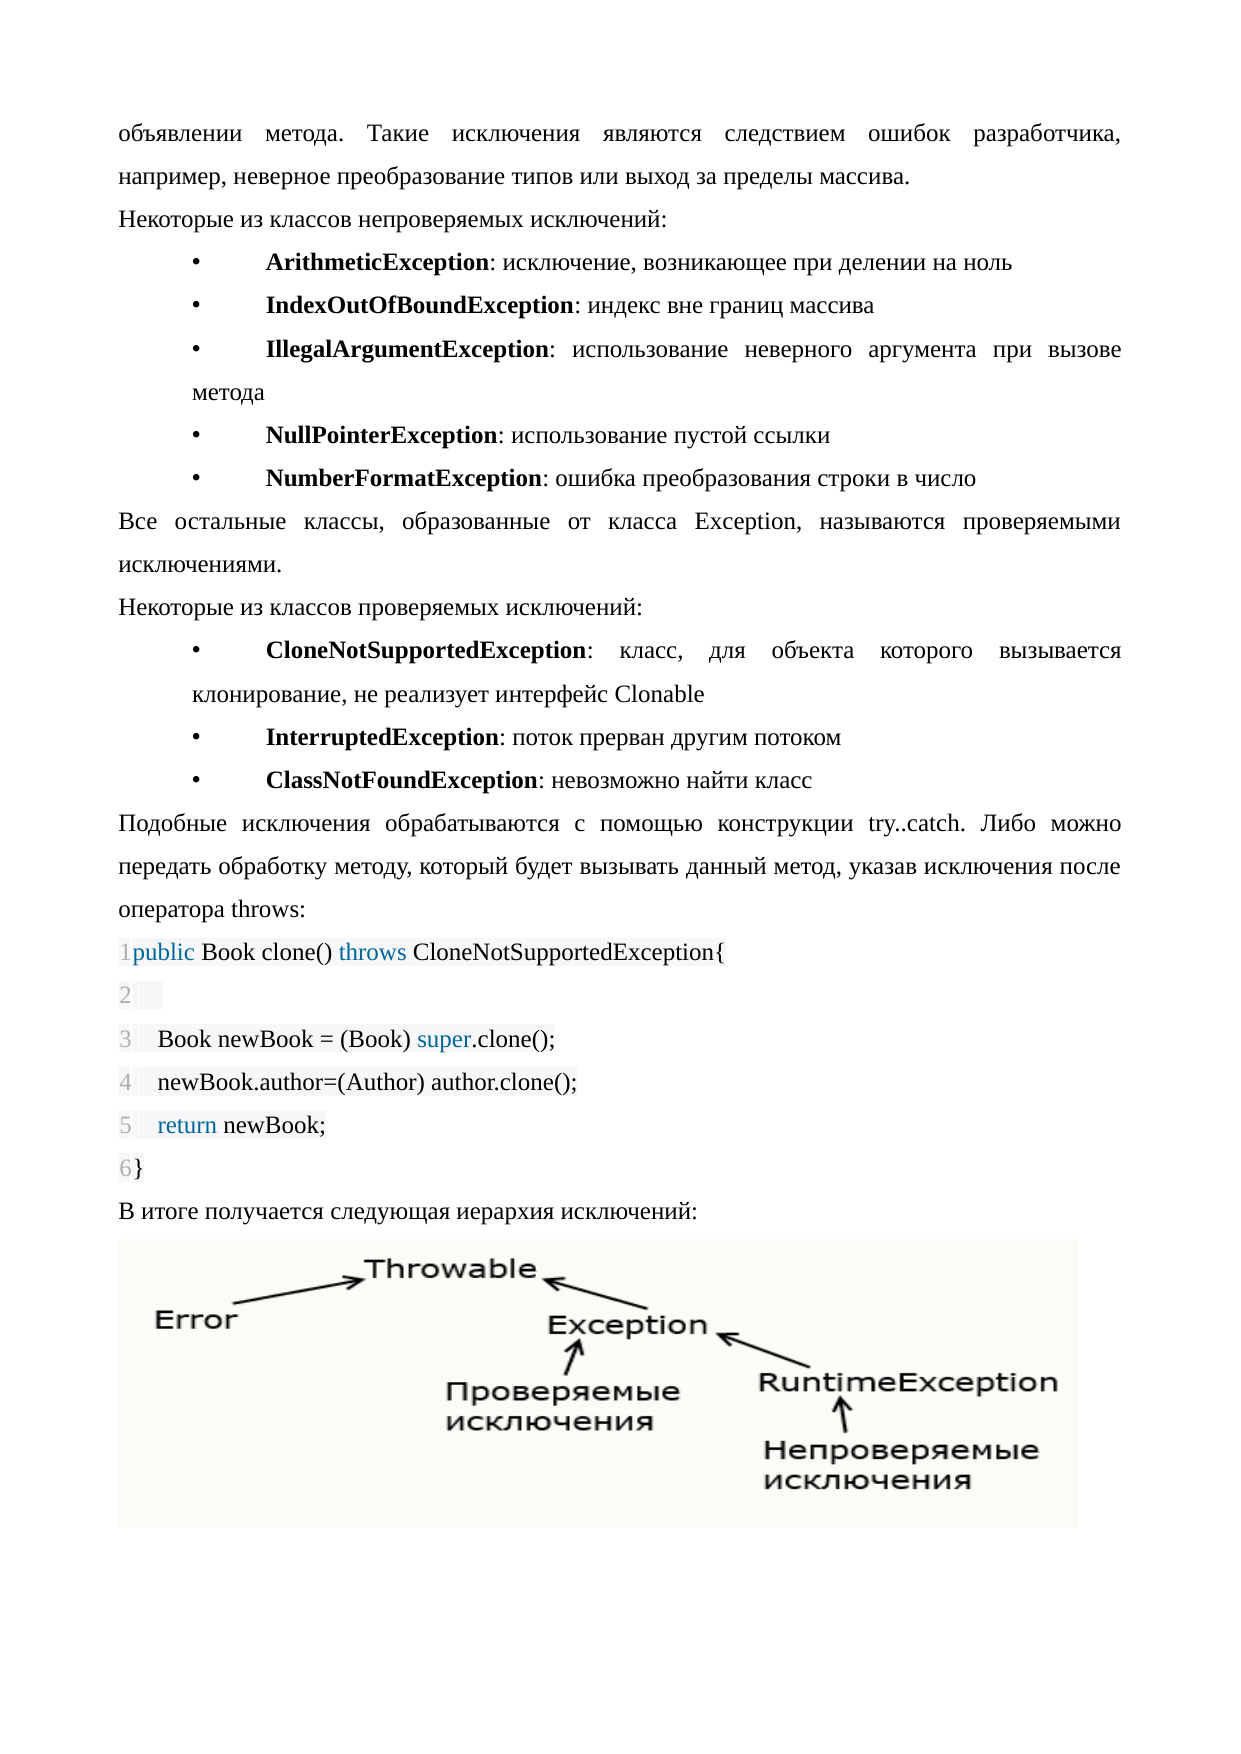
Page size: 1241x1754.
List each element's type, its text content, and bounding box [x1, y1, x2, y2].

text Все остальные классы, образованные от класса Exception, называются проверяемыми исключениями. [118, 506, 1122, 578]
table_header 1 2 3 4 5 6 [118, 938, 131, 1196]
text объявлении метода. Такие исключения являются следствием ошибок разработчика, например, неверное преобразование типов или выход за пределы массива. [118, 118, 1122, 190]
list NumberFormatException: ошибка преобразования строки в число [192, 463, 1122, 492]
table_header public Book clone() throws CloneNotSupportedException{ Book newBook = (Book) super.clone(); newBook.author=(Author) author.clone(); return newBook; } [131, 938, 733, 1196]
list NullPointerException: использование пустой ссылки [192, 420, 1122, 449]
text Некоторые из классов непроверяемых исключений: [118, 204, 1122, 233]
list InterruptedException: поток прерван другим потоком [192, 722, 1122, 751]
list CloneNotSupportedException: класс, для объекта которого вызывается клонирование, не реализует интерфейс Clonable [192, 636, 1122, 707]
list IndexOutOfBoundException: индекс вне границ массива [192, 291, 1122, 319]
text Подобные исключения обрабатываются с помощью конструкции try..catch. Либо можно передать обработку методу, который будет вызывать данный метод, указав исключения после оператора throws: [118, 808, 1122, 923]
text Некоторые из классов проверяемых исключений: [118, 592, 1122, 621]
list IllegalArgumentException: использование неверного аргумента при вызове метода [192, 334, 1122, 406]
list ArithmeticException: исключение, возникающее при делении на ноль [192, 247, 1122, 276]
list ClassNotFoundException: невозможно найти класс [192, 765, 1122, 794]
text В итоге получается следующая иерархия исключений: [118, 1196, 1122, 1225]
